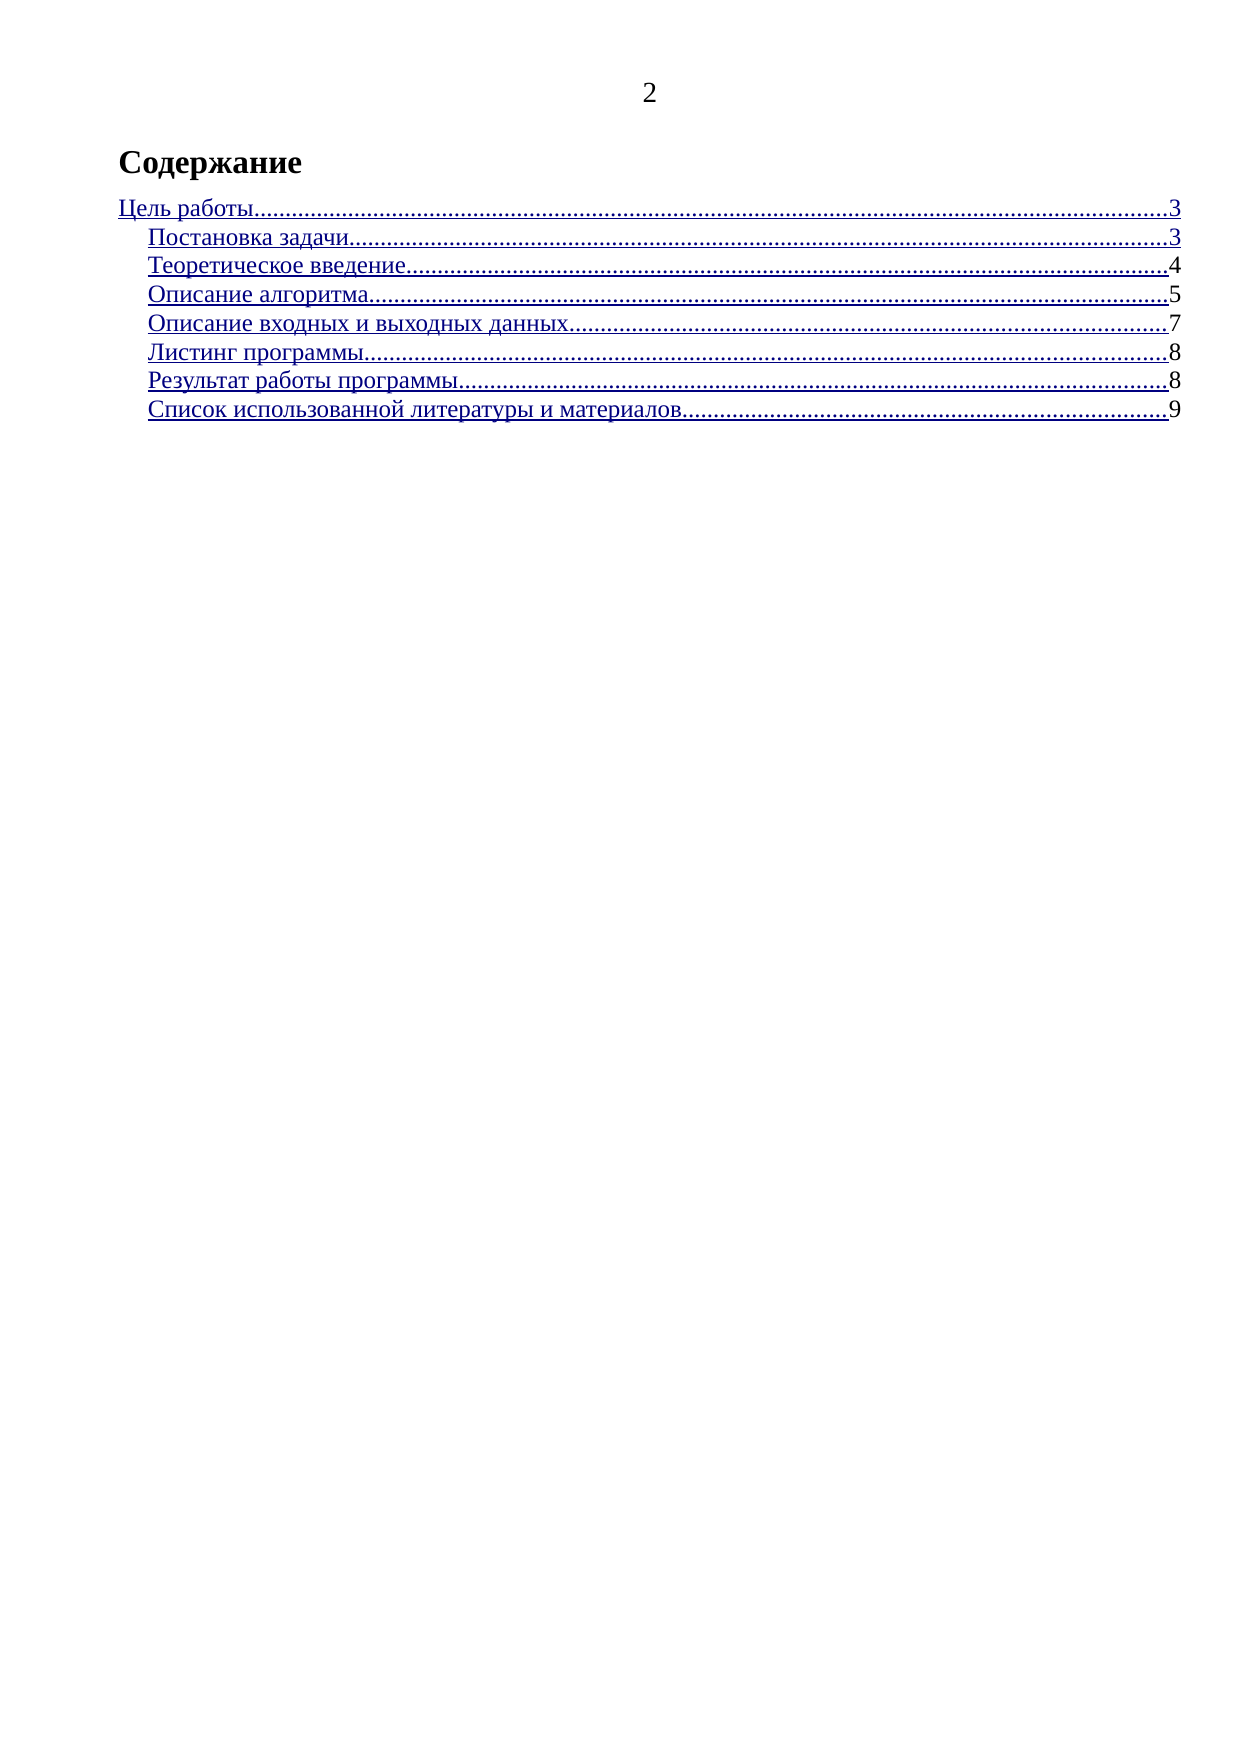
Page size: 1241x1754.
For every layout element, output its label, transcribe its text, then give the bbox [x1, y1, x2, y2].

text Результат работы программы 8 [148, 365, 1181, 394]
subtitle Содержание [118, 142, 1181, 180]
text Цель работы 3 [118, 193, 1181, 218]
text Список использованной литературы и материалов 9 [148, 394, 1181, 423]
text Листинг программы 8 [148, 337, 1181, 365]
text Описание входных и выходных данных 7 [148, 308, 1181, 337]
text Постановка задачи 3 [148, 222, 1181, 247]
text Теоретическое введение 4 [148, 250, 1181, 279]
text Описание алгоритма 5 [148, 279, 1181, 308]
